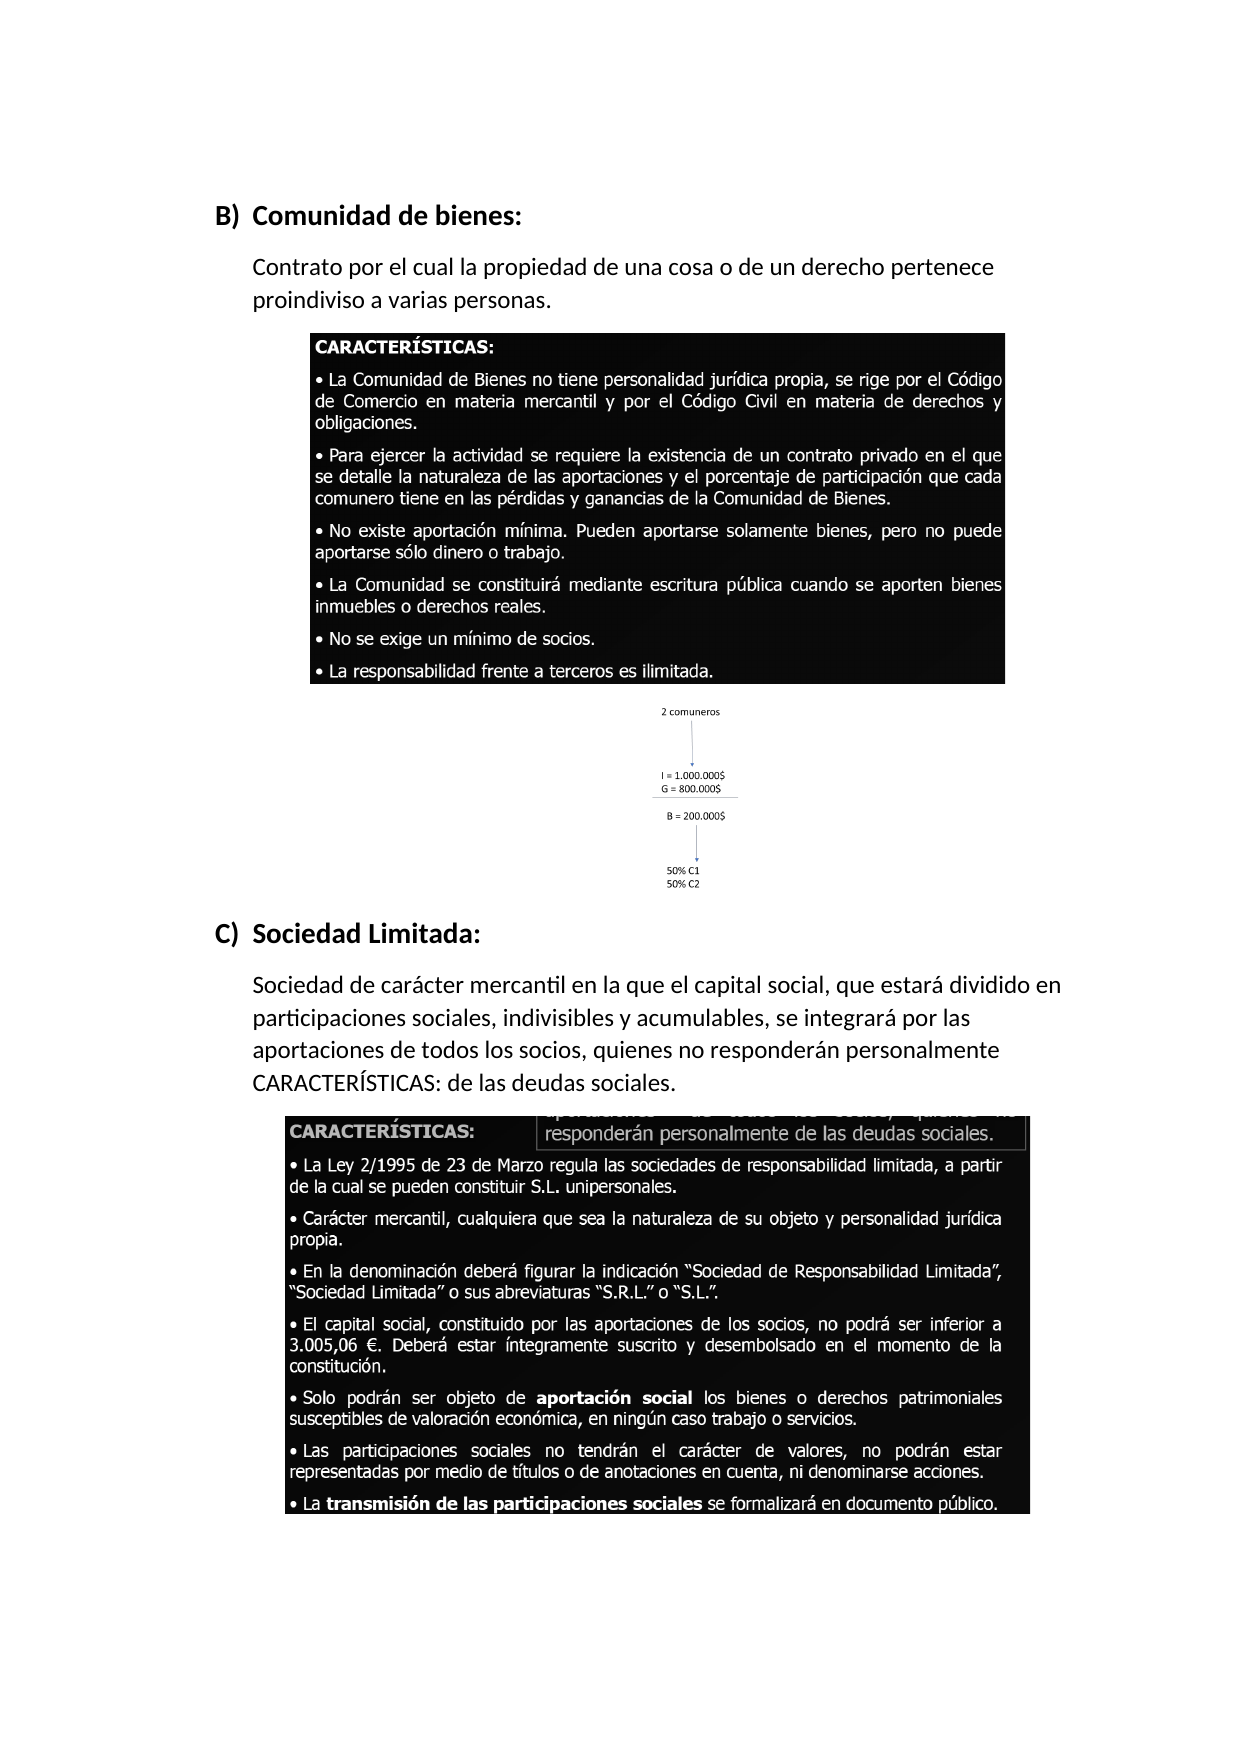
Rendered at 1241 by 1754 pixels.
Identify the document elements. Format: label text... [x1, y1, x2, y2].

list Contrato por el cual la propiedad de una cosa o de un derecho pertenece proindiviso a varias personas. [252, 252, 1063, 315]
list Sociedad Limitada: [215, 915, 1063, 950]
list Sociedad de carácter mercantil en la que el capital social, que estará dividido en participaciones sociales, indivisibles y acumulables, se integrará por las aportaciones de todos los socios, quienes no responderán personalmente CARACTERÍSTICAS: de las deudas sociales. [252, 969, 1063, 1098]
list Comunidad de bienes: [215, 197, 1063, 232]
